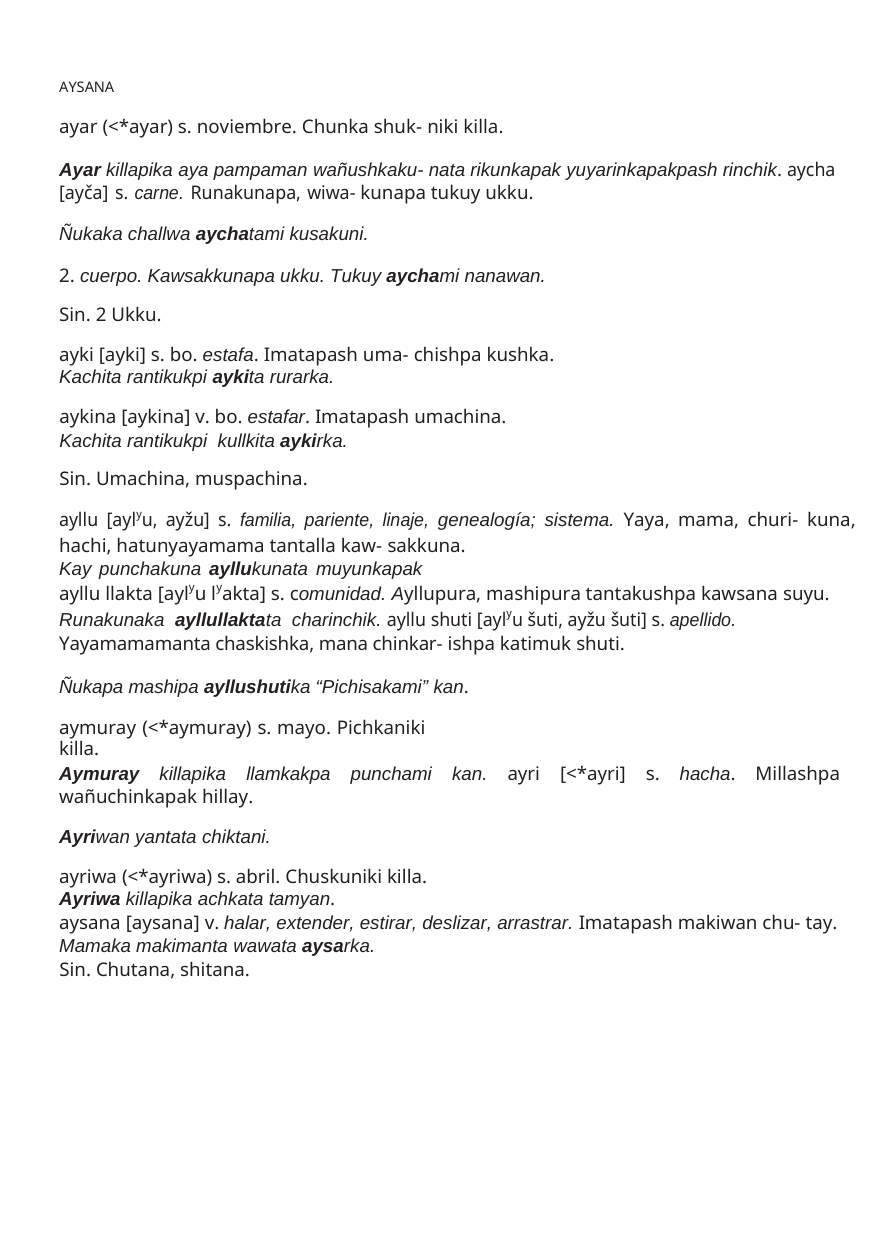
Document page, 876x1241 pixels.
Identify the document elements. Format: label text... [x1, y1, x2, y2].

text ayriwa (<*ayriwa) s. abril. Chuskuniki killa. [59, 864, 856, 889]
text Kachita rantikukpi aykita rurarka. [59, 367, 856, 388]
text aysana [aysana] v. halar, extender, estirar, deslizar, arrastrar. Imatapash makiwan chu- tay. [59, 909, 840, 934]
text Ñukaka challwa aychatami kusakuni. [59, 223, 856, 244]
text ayllu llakta [aylyu lyakta] s. comunidad. Ayllupura, mashipura tantakushpa kawsana suyu. [59, 579, 840, 605]
text Ayriwa killapika achkata tamyan. [59, 889, 856, 909]
text Ayriwan yantata chiktani. [59, 827, 856, 847]
text ayllu [aylyu, ayžu] s. familia, pariente, linaje, genealogía; sistema. Yaya, mama, churi- kuna, hachi, hatunyayamama tantalla kaw- sakkuna. [59, 506, 856, 557]
text Sin. 2 Ukku. [59, 305, 856, 325]
text 2. cuerpo. Kawsakkunapa ukku. Tukuy aychami nanawan. [59, 262, 776, 288]
text Ñukapa mashipa ayllushutika “Pichisakami” kan. [59, 673, 840, 699]
text ayar (<*ayar) s. noviembre. Chunka shuk- niki killa. [59, 114, 856, 138]
text killa. [59, 739, 856, 760]
text aykina [aykina] v. bo. estafar. Imatapash umachina. [59, 404, 856, 428]
text Sin. Umachina, muspachina. [59, 468, 856, 489]
text ayki [ayki] s. bo. estafa. Imatapash uma- chishpa kushka. [59, 342, 856, 366]
text Mamaka makimanta wawata aysarka. [59, 934, 856, 956]
text AYSANA [59, 77, 856, 97]
text Ayar killapika aya pampaman wañushkaku- nata rikunkapak yuyarinkapakpash rinchik. aycha [ayča] s. carne. Runakunapa, wiwa- kunapa tukuy ukku. [59, 157, 856, 205]
text Kachita rantikukpi kullkita aykirka. [59, 429, 856, 451]
text Sin. Chutana, shitana. [59, 956, 856, 982]
text Runakunaka ayllullaktata charinchik. ayllu shuti [aylyu šuti, ayžu šuti] s. apellido. Yayamamamanta chaskishka, mana chinkar- ishpa katimuk shuti. [59, 606, 841, 655]
text Aymuray killapika llamkakpa punchami kan. ayri [<*ayri] s. hacha. Millashpa wañuchinkapak hillay. [59, 762, 840, 809]
text Kay punchakuna ayllukunata muyunkapak [59, 557, 856, 579]
text aymuray (<*aymuray) s. mayo. Pichkaniki [59, 716, 856, 739]
